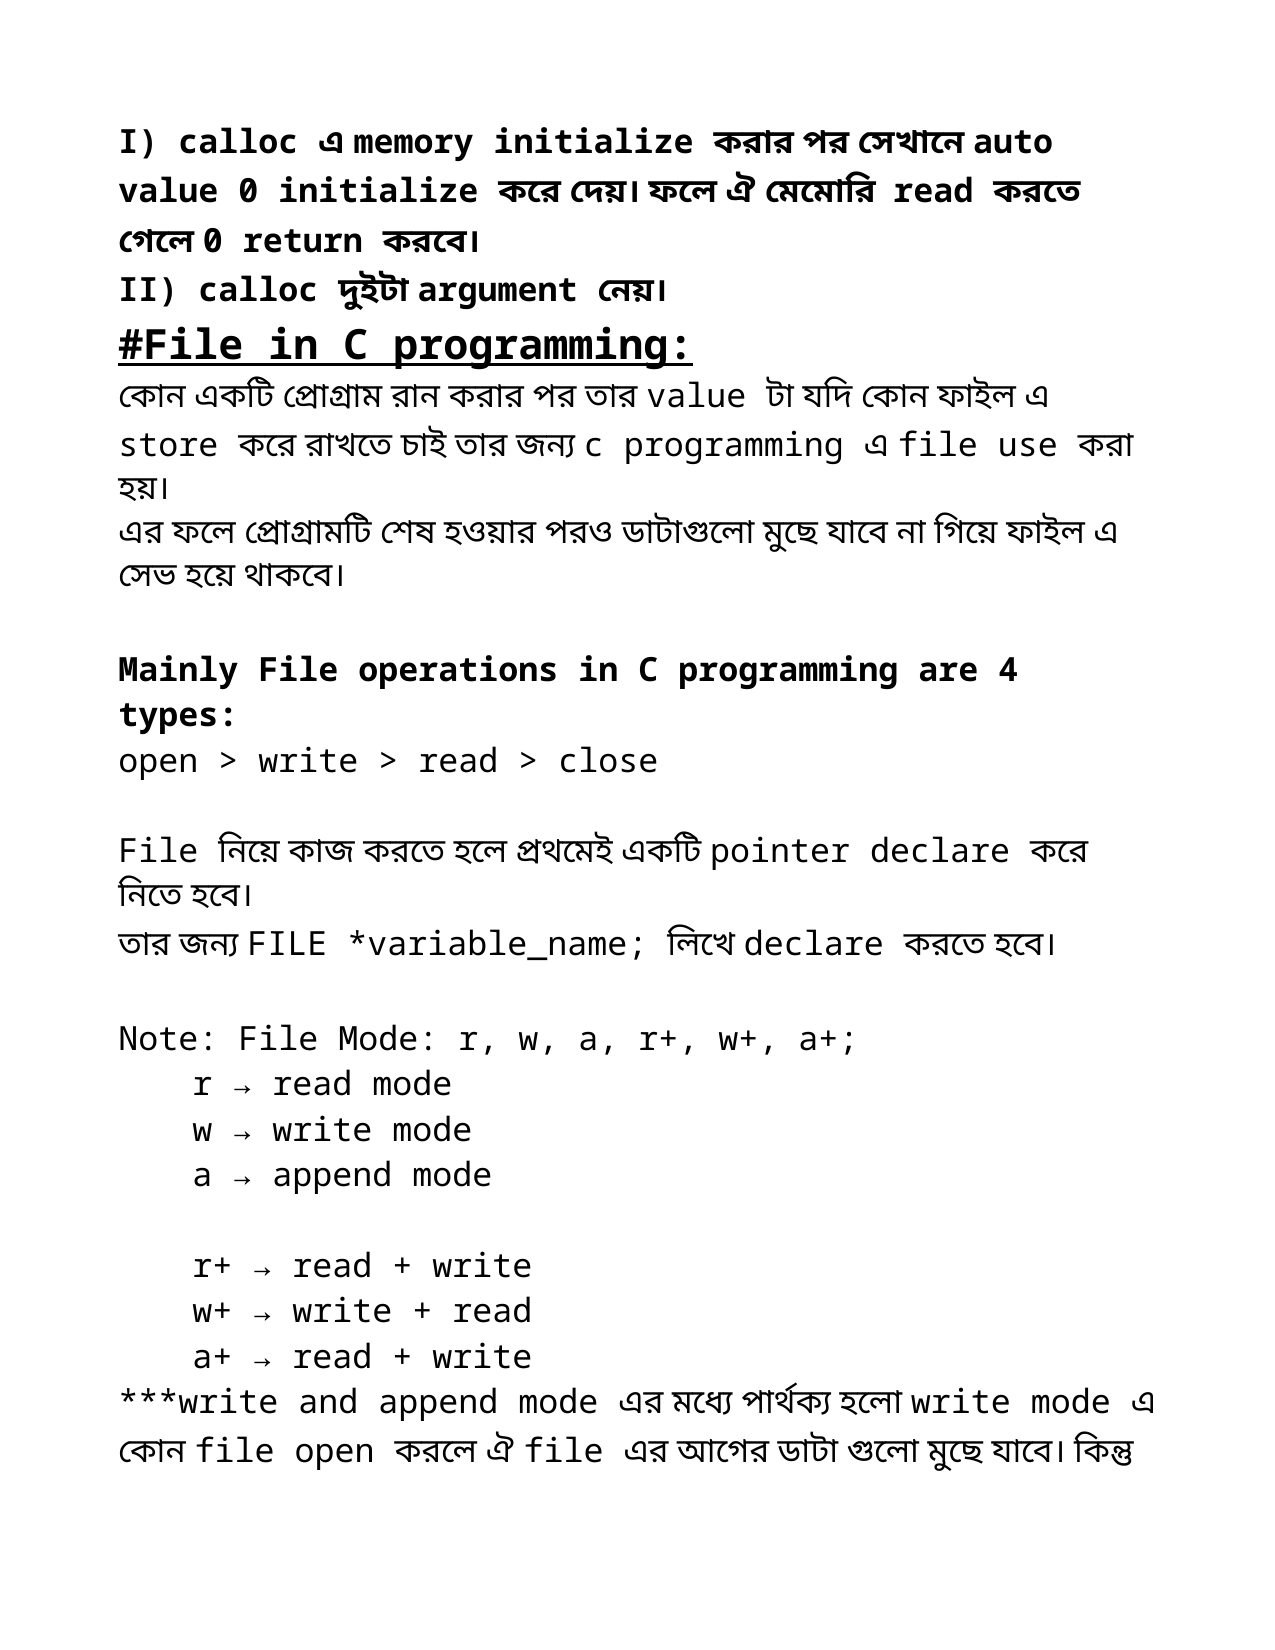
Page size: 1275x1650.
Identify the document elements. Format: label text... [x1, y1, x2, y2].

text open > write > read > close [118, 736, 1157, 782]
text #File in C programming: [118, 315, 1157, 372]
text এর ফলে প্রোগ্রামটি শেষ হওয়ার পরও ডাটাগুলো মুছে যাবে না গিয়ে ফাইল এ সেভ হয়ে থাকবে। [118, 513, 1157, 600]
text File নিয়ে কাজ করতে হলে প্রথমেই একটি pointer declare করে নিতে হবে। [118, 827, 1157, 920]
text w → write mode [118, 1105, 1157, 1151]
text I) calloc এ memory initialize করার পর সেখানে auto value 0 initialize করে দেয়। ফলে ঐ মেমোরি read করতে গেলে 0 return করবে। [118, 118, 1157, 266]
text r+ → read + write [118, 1242, 1157, 1287]
text ***write and append mode এর মধ্যে পার্থক্য হলো write mode এ কোন file open করলে ঐ file এর আগের ডাটা গুলো মুছে যাবে। কিন্তু [118, 1378, 1157, 1476]
text তার জন্য FILE *variable_name; লিখে declare করতে হবে। [118, 920, 1157, 969]
text II) calloc দুইটা argument নেয়। [118, 266, 1157, 315]
text w+ → write + read a+ → read + write [118, 1287, 1157, 1378]
text r → read mode [118, 1060, 1157, 1105]
text কোন একটি প্রোগ্রাম রান করার পর তার value টা যদি কোন ফাইল এ store করে রাখতে চাই তার জন্য c programming এ file use করা হয়। [118, 372, 1157, 513]
text a → append mode [118, 1151, 1157, 1196]
text Mainly File operations in C programming are 4 types: [118, 646, 1157, 736]
text Note: File Mode: r, w, a, r+, w+, a+; [118, 1014, 1157, 1060]
